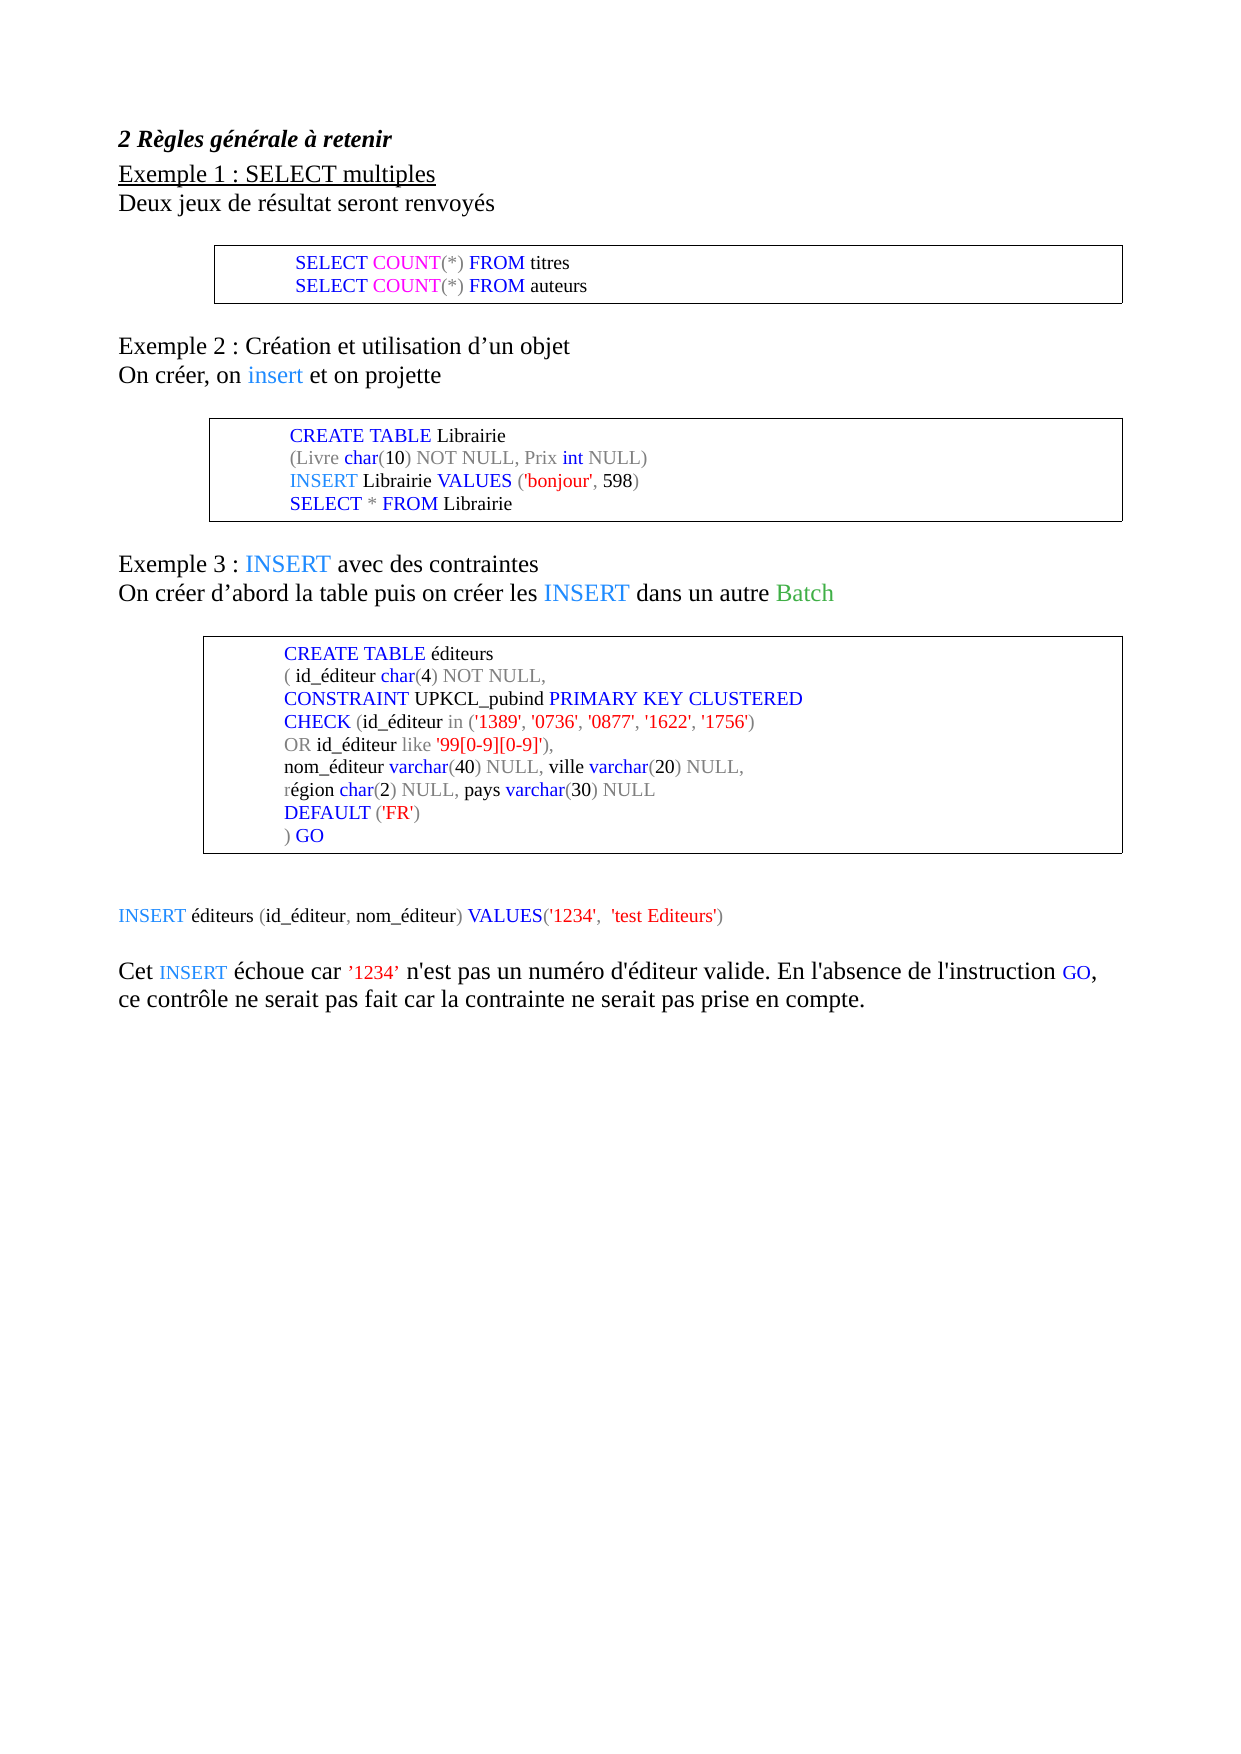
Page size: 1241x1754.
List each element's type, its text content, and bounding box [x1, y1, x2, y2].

text On créer d’abord la table puis on créer les INSERT dans un autre Batch [118, 578, 1122, 607]
text Exemple 3 : INSERT avec des contraintes [118, 549, 1122, 578]
subtitle 2 Règles générale à retenir [118, 124, 1122, 153]
text Exemple 1 : SELECT multiples [118, 159, 1122, 188]
table_header SELECT COUNT(*) FROM titres SELECT COUNT(*) FROM auteurs [215, 246, 1122, 303]
text On créer, on insert et on projette [118, 360, 1122, 389]
table_header CREATE TABLE Librairie (Livre char(10) NOT NULL, Prix int NULL) INSERT Librairie VALUES ('bonjour', 598) SELECT * FROM Librairie [210, 419, 1122, 521]
text INSERT éditeurs (id_éditeur, nom_éditeur) VALUES('1234', 'test Editeurs') [118, 904, 1122, 927]
text Exemple 2 : Création et utilisation d’un objet [118, 331, 1122, 360]
text Cet INSERT échoue car ’1234’ n'est pas un numéro d'éditeur valide. En l'absence de l'instruction GO, ce contrôle ne serait pas fait car la contrainte ne serait pas prise en compte. [118, 956, 1122, 1013]
table_header CREATE TABLE éditeurs ( id_éditeur char(4) NOT NULL, CONSTRAINT UPKCL_pubind PRIMARY KEY CLUSTERED CHECK (id_éditeur in ('1389', '0736', '0877', '1622', '1756') OR id_éditeur like '99[0-9][0-9]'), nom_éditeur varchar(40) NULL, ville varchar(20) NULL, région char(2) NULL, pays varchar(30) NULL DEFAULT ('FR') ) GO [204, 637, 1122, 852]
text Deux jeux de résultat seront renvoyés [118, 188, 1122, 217]
